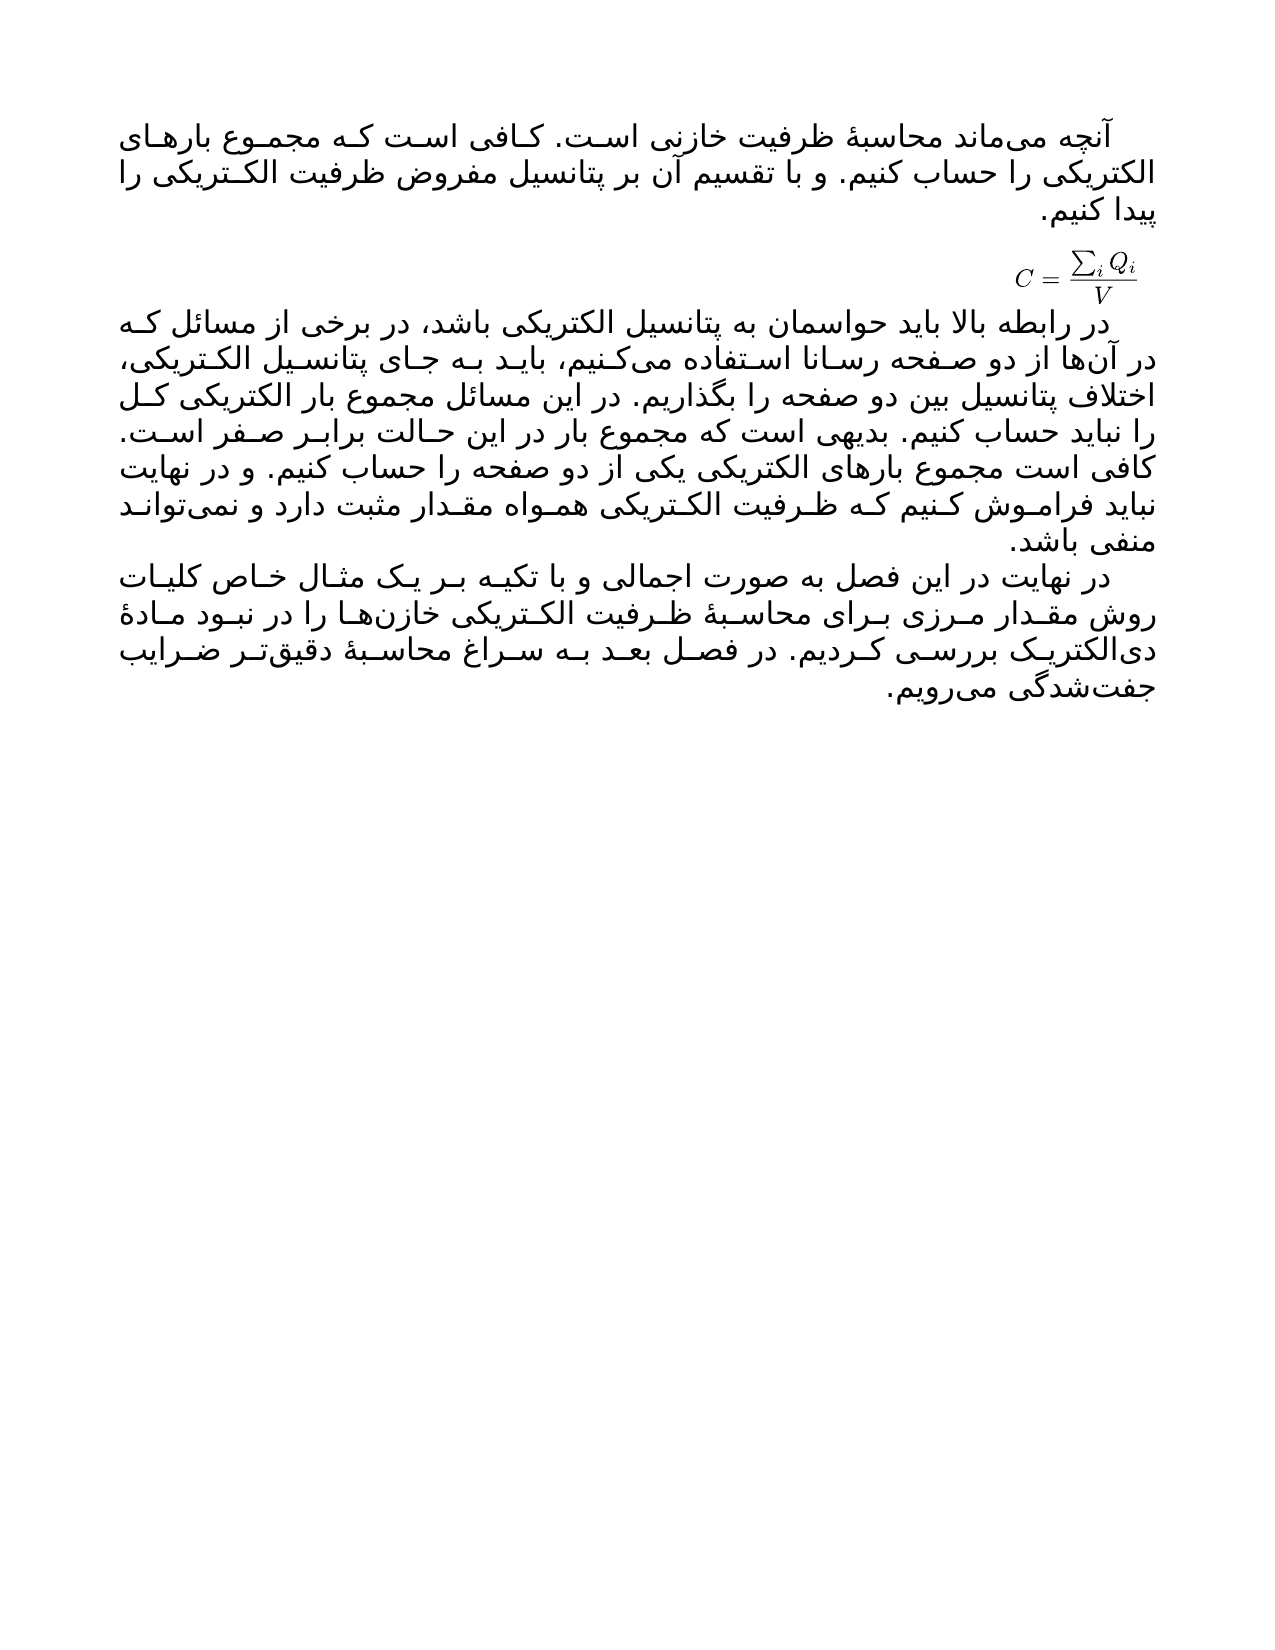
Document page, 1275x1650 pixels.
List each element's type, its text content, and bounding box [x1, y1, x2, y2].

text در رابطه بالا باید حواسمان به پتانسیل الکتریکی باشد، در برخی از مسائل که در آن‌ها از دو صفحه رسانا استفاده می‌کنیم، باید به جای پتانسیل الکتریکی، اختلاف پتانسیل بین دو صفحه را بگذاریم. در این مسائل مجموع بار الکتریکی کل را نباید حساب کنیم. بدیهی است که مجموع بار در این حالت برابر صفر است. کافی است مجموع بارهای الکتریکی یکی از دو صفحه را حساب کنیم. و در نهایت نباید فراموش کنیم که ظرفیت الکتریکی همواه مقدار مثبت دارد و نمی‌تواند منفی باشد. [118, 227, 1157, 559]
text آنچه می‌ماند محاسبهٔ ظرفیت خازنی است. کافی است که مجموع بارهای الکتریکی را حساب کنیم. و با تقسیم آن بر پتانسیل مفروض ظرفیت الکتریکی را پیدا کنیم. [118, 118, 1157, 227]
text در نهایت در این فصل به صورت اجمالی و با تکیه بر یک مثال خاص کلیات روش مقدار مرزی برای محاسبهٔ ظرفیت الکتریکی خازن‌ها را در نبود مادهٔ دی‌الکتریک بررسی کردیم. در فصل بعد به سراغ محاسبهٔ دقیق‌تر ضرایب جفت‌شدگی می‌رویم. [118, 559, 1157, 704]
